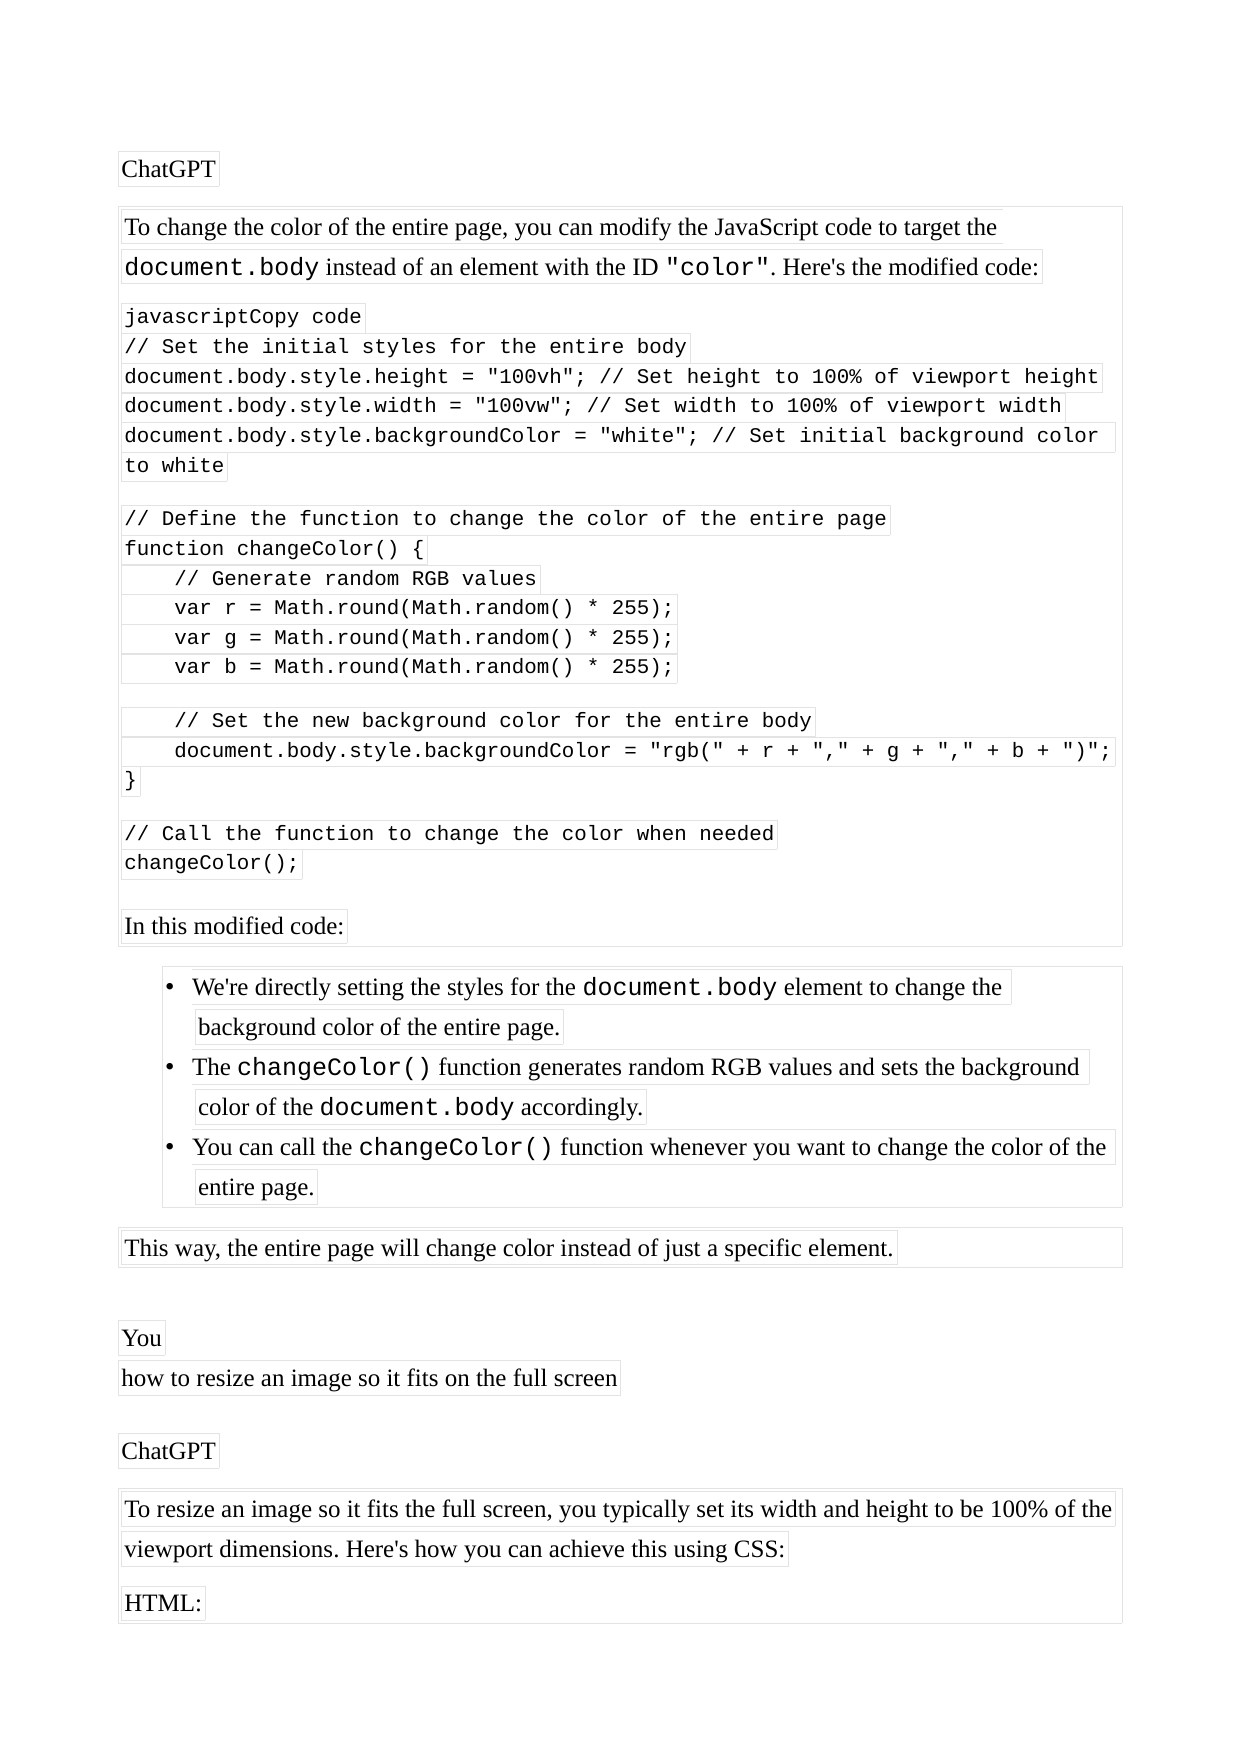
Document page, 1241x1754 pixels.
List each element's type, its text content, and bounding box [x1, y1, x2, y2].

text [678, 651, 1122, 683]
text This way, the entire page will change color instead of just a specific element. [119, 1228, 1122, 1267]
text var r = Math.round(Math.random() * 255); [122, 595, 677, 621]
text // Define the function to change the color of the entire page [119, 502, 1122, 532]
text document.body.style.backgroundColor = "rgb(" + r + "," + g + "," + b + ")"; [122, 738, 1115, 763]
text // Set the new background color for the entire body [119, 704, 1122, 733]
list We're directly setting the styles for the document.body element to change the background color of the entire page. [163, 967, 1122, 1044]
text [303, 846, 1122, 879]
text To change the color of the entire page, you can modify the JavaScript code to target the document.body instead of an element with the ID "color". Here's the modified code: [119, 207, 1122, 283]
text // Generate random RGB values [122, 566, 540, 591]
text [220, 151, 1122, 186]
text // Generate random RGB values [428, 561, 1122, 591]
text document.body.style.height = "100vh"; // Set height to 100% of viewport height [691, 360, 1122, 389]
text how to resize an image so it fits on the full screen [119, 1361, 620, 1395]
text var r = Math.round(Math.random() * 255); [541, 591, 1122, 621]
list The changeColor() function generates random RGB values and sets the background color of the document.body accordingly. [163, 1046, 1122, 1124]
text document.body.style.backgroundColor = "rgb(" + r + "," + g + "," + b + ")"; [816, 733, 1122, 763]
text [220, 1433, 1122, 1468]
text document.body.style.height = "100vh"; // Set height to 100% of viewport height [122, 364, 1102, 389]
text function changeColor() { [122, 532, 1122, 561]
text [1066, 389, 1122, 419]
list You can call the changeColor() function whenever you want to change the color of the entire page. [163, 1126, 1122, 1207]
text ChatGPT [119, 152, 219, 186]
text javascriptCopy code [119, 300, 1122, 330]
text var g = Math.round(Math.random() * 255); [122, 625, 677, 651]
text [678, 621, 1122, 651]
text You [119, 1321, 165, 1355]
text var b = Math.round(Math.random() * 255); [122, 655, 677, 683]
text To resize an image so it fits the full screen, you typically set its width and height to be 100% of the viewport dimensions. Here's how you can achieve this using CSS: [119, 1489, 1122, 1566]
text HTML: [119, 1582, 1122, 1623]
text // Call the function to change the color when needed [119, 817, 1122, 846]
text document.body.style.width = "100vw"; // Set width to 100% of viewport width [122, 394, 1065, 419]
text document.body.style.backgroundColor = "white"; // Set initial background color to white [122, 419, 1122, 481]
text [621, 1360, 1122, 1395]
text [166, 1320, 1122, 1355]
text // Set the initial styles for the entire body [366, 330, 1122, 360]
text changeColor(); [122, 850, 302, 879]
text In this modified code: [119, 905, 1122, 946]
text ChatGPT [119, 1434, 219, 1468]
text // Set the initial styles for the entire body [122, 334, 690, 360]
text } [122, 763, 1122, 796]
